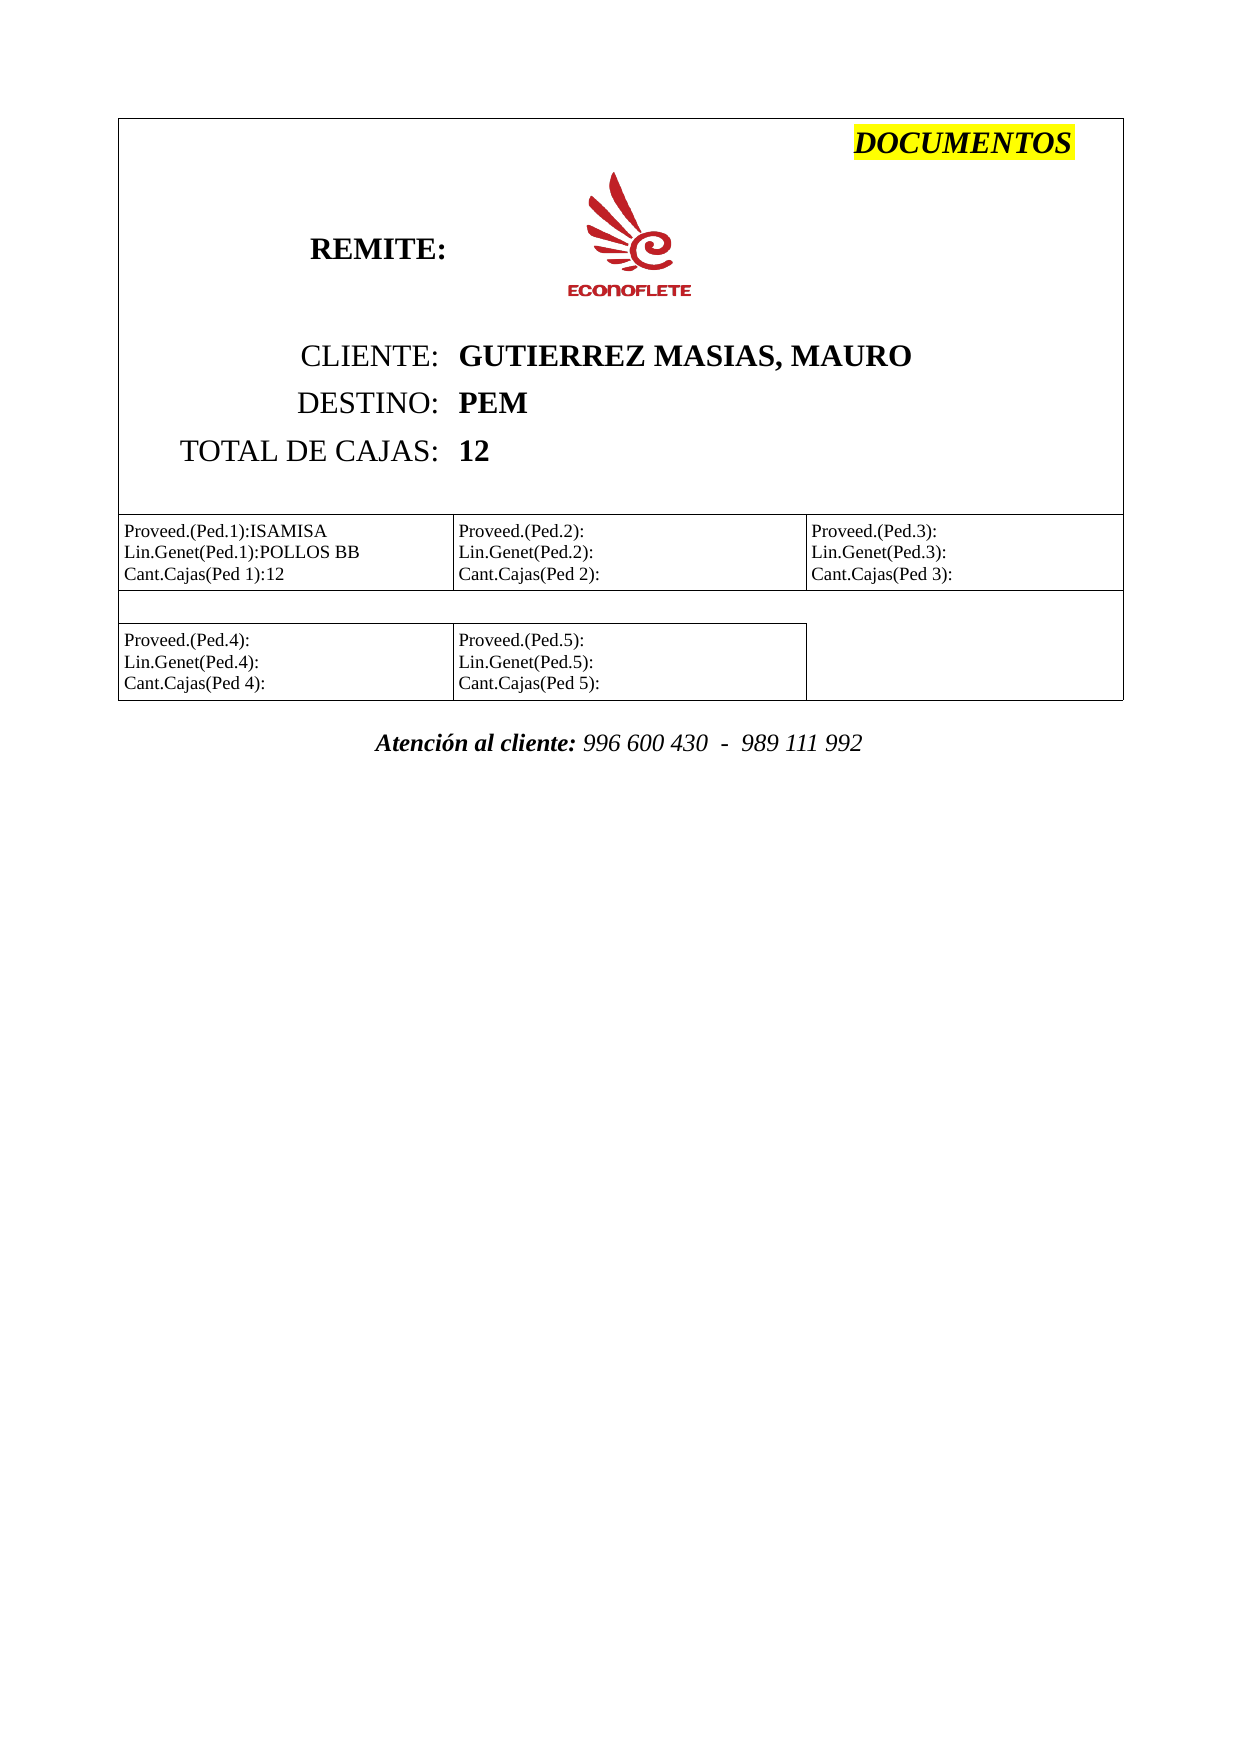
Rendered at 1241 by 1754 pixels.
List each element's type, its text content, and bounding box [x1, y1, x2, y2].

table_cell DESTINO: [119, 379, 453, 426]
table_cell [119, 474, 453, 514]
table_cell Proveed.(Ped.2): Lin.Genet(Ped.2): Cant.Cajas(Ped 2): [454, 515, 806, 590]
table_cell [806, 591, 1123, 623]
table_cell [453, 166, 806, 332]
table_cell Proveed.(Ped.5): Lin.Genet(Ped.5): Cant.Cajas(Ped 5): [454, 624, 806, 699]
table_cell CLIENTE: [119, 332, 453, 379]
table_cell GUTIERREZ MASIAS, MAURO [453, 332, 1123, 379]
table_cell [453, 591, 806, 623]
table_cell Proveed.(Ped.1):ISAMISA Lin.Genet(Ped.1):POLLOS BB Cant.Cajas(Ped 1):12 [119, 515, 453, 590]
table_header [453, 119, 806, 166]
text Atención al cliente: 996 600 430 - 989 111 992 [118, 728, 1122, 757]
table_cell Proveed.(Ped.3): Lin.Genet(Ped.3): Cant.Cajas(Ped 3): [807, 515, 1123, 590]
table_header [119, 119, 453, 166]
table_cell [807, 623, 1123, 699]
table_cell [806, 474, 1123, 514]
table_cell [453, 474, 806, 514]
table_cell [806, 166, 1123, 332]
table_cell [119, 591, 453, 623]
table_cell 12 [453, 426, 1123, 474]
table_cell Proveed.(Ped.4): Lin.Genet(Ped.4): Cant.Cajas(Ped 4): [119, 624, 453, 699]
table_cell TOTAL DE CAJAS: [119, 426, 453, 474]
table_cell [806, 379, 1123, 426]
table_cell REMITE: [119, 166, 453, 332]
table_header DOCUMENTOS [806, 119, 1123, 166]
table_cell PEM [453, 379, 806, 426]
picture [552, 171, 707, 297]
